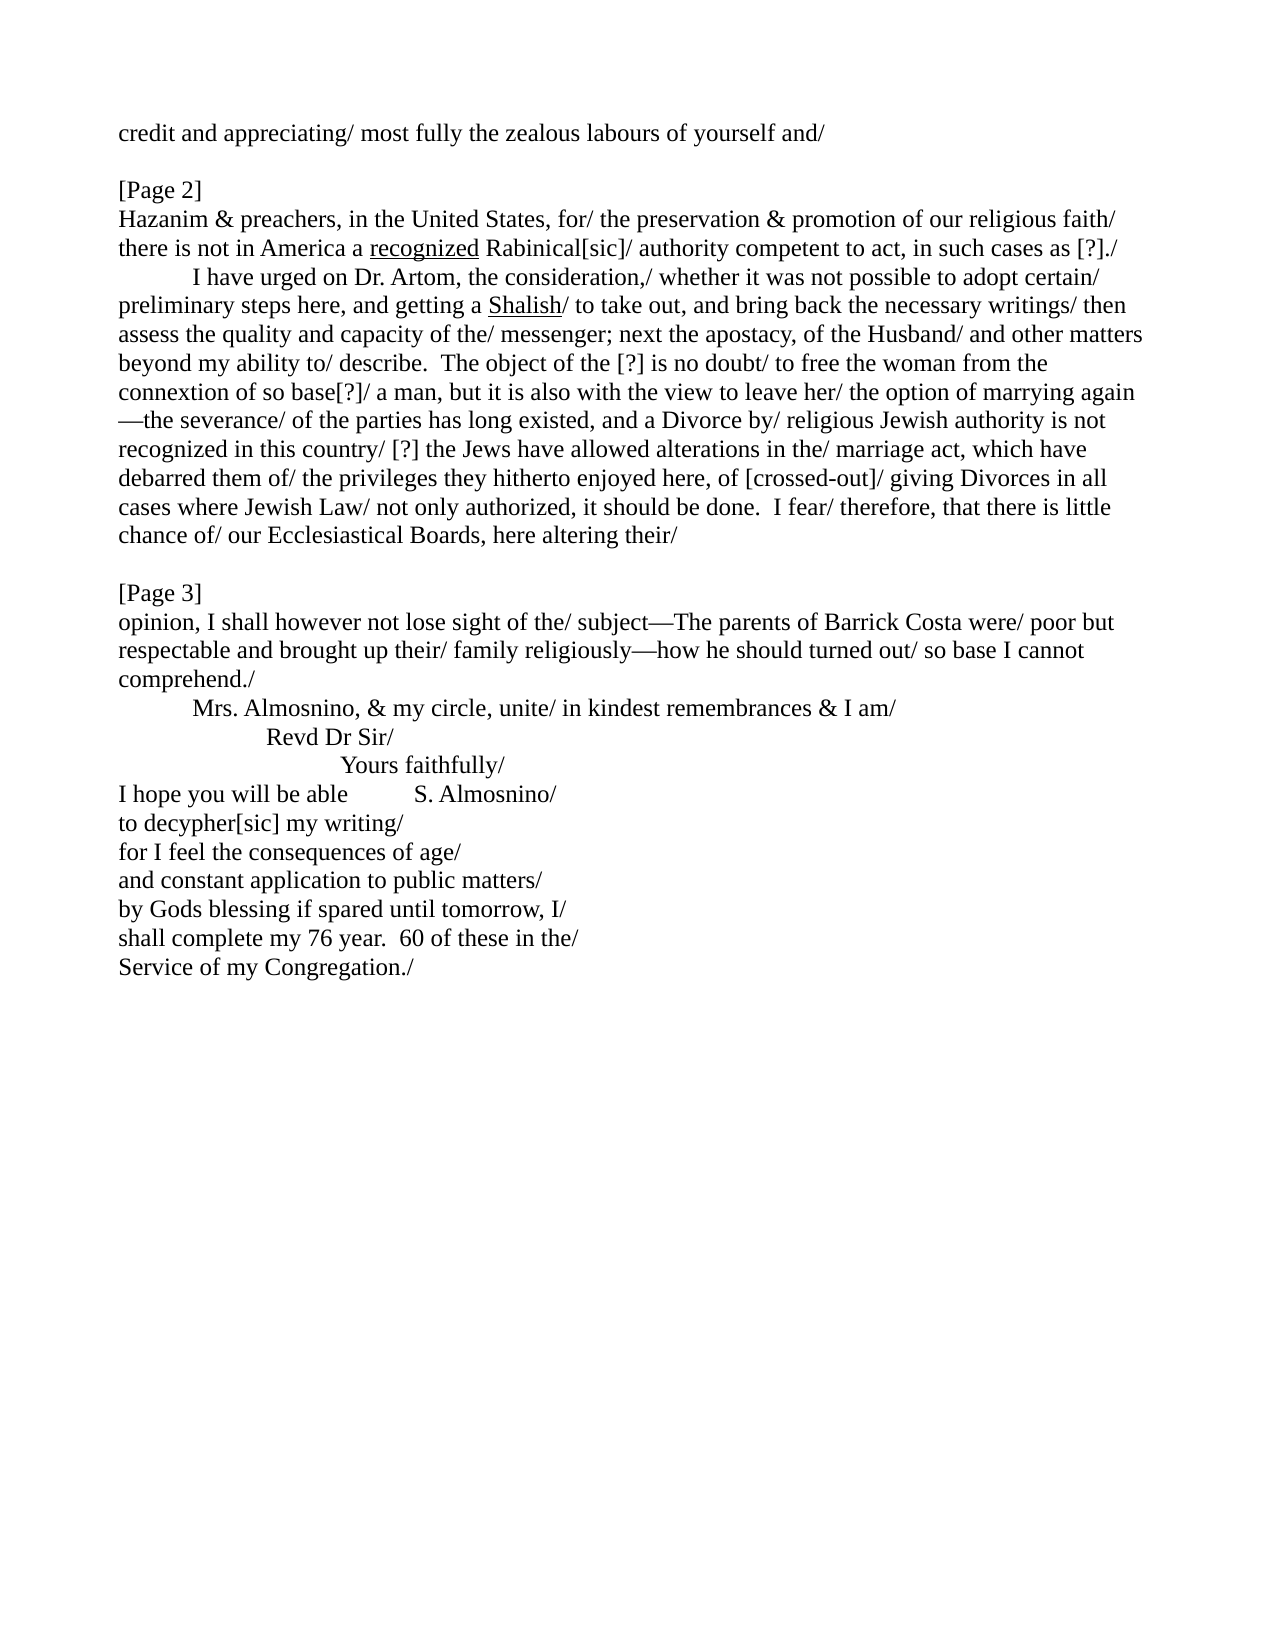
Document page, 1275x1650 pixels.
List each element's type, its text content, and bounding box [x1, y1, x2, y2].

text and constant application to public matters/ [118, 866, 1157, 894]
text by Gods blessing if spared until tomorrow, I/ [118, 894, 1157, 923]
text I hope you will be able S. Almosnino/ [118, 779, 1157, 808]
text opinion, I shall however not lose sight of the/ subject—The parents of Barrick Costa were/ poor but respectable and brought up their/ family religiously—how he should turned out/ so base I cannot comprehend./ [118, 607, 1157, 693]
text [Page 3] [118, 578, 1157, 607]
text Yours faithfully/ [118, 751, 1157, 779]
text shall complete my 76 year. 60 of these in the/ [118, 923, 1157, 952]
text to decypher[sic] my writing/ [118, 808, 1157, 837]
text for I feel the consequences of age/ [118, 837, 1157, 866]
text Service of my Congregation./ [118, 952, 1157, 981]
text Hazanim & preachers, in the United States, for/ the preservation & promotion of our religious faith/ there is not in America a recognized Rabinical[sic]/ authority competent to act, in such cases as [?]./ [118, 204, 1157, 262]
text [Page 2] [118, 176, 1157, 204]
text credit and appreciating/ most fully the zealous labours of yourself and/ [118, 118, 1157, 147]
text I have urged on Dr. Artom, the consideration,/ whether it was not possible to adopt certain/ preliminary steps here, and getting a Shalish/ to take out, and bring back the necessary writings/ then assess the quality and capacity of the/ messenger; next the apostacy, of the Husband/ and other matters beyond my ability to/ describe. The object of the [?] is no doubt/ to free the woman from the connextion of so base[?]/ a man, but it is also with the view to leave her/ the option of marrying again—the severance/ of the parties has long existed, and a Divorce by/ religious Jewish authority is not recognized in this country/ [?] the Jews have allowed alterations in the/ marriage act, which have debarred them of/ the privileges they hitherto enjoyed here, of [crossed-out]/ giving Divorces in all cases where Jewish Law/ not only authorized, it should be done. I fear/ therefore, that there is little chance of/ our Ecclesiastical Boards, here altering their/ [118, 262, 1157, 549]
text Mrs. Almosnino, & my circle, unite/ in kindest remembrances & I am/ [118, 693, 1157, 722]
text Revd Dr Sir/ [118, 722, 1157, 751]
